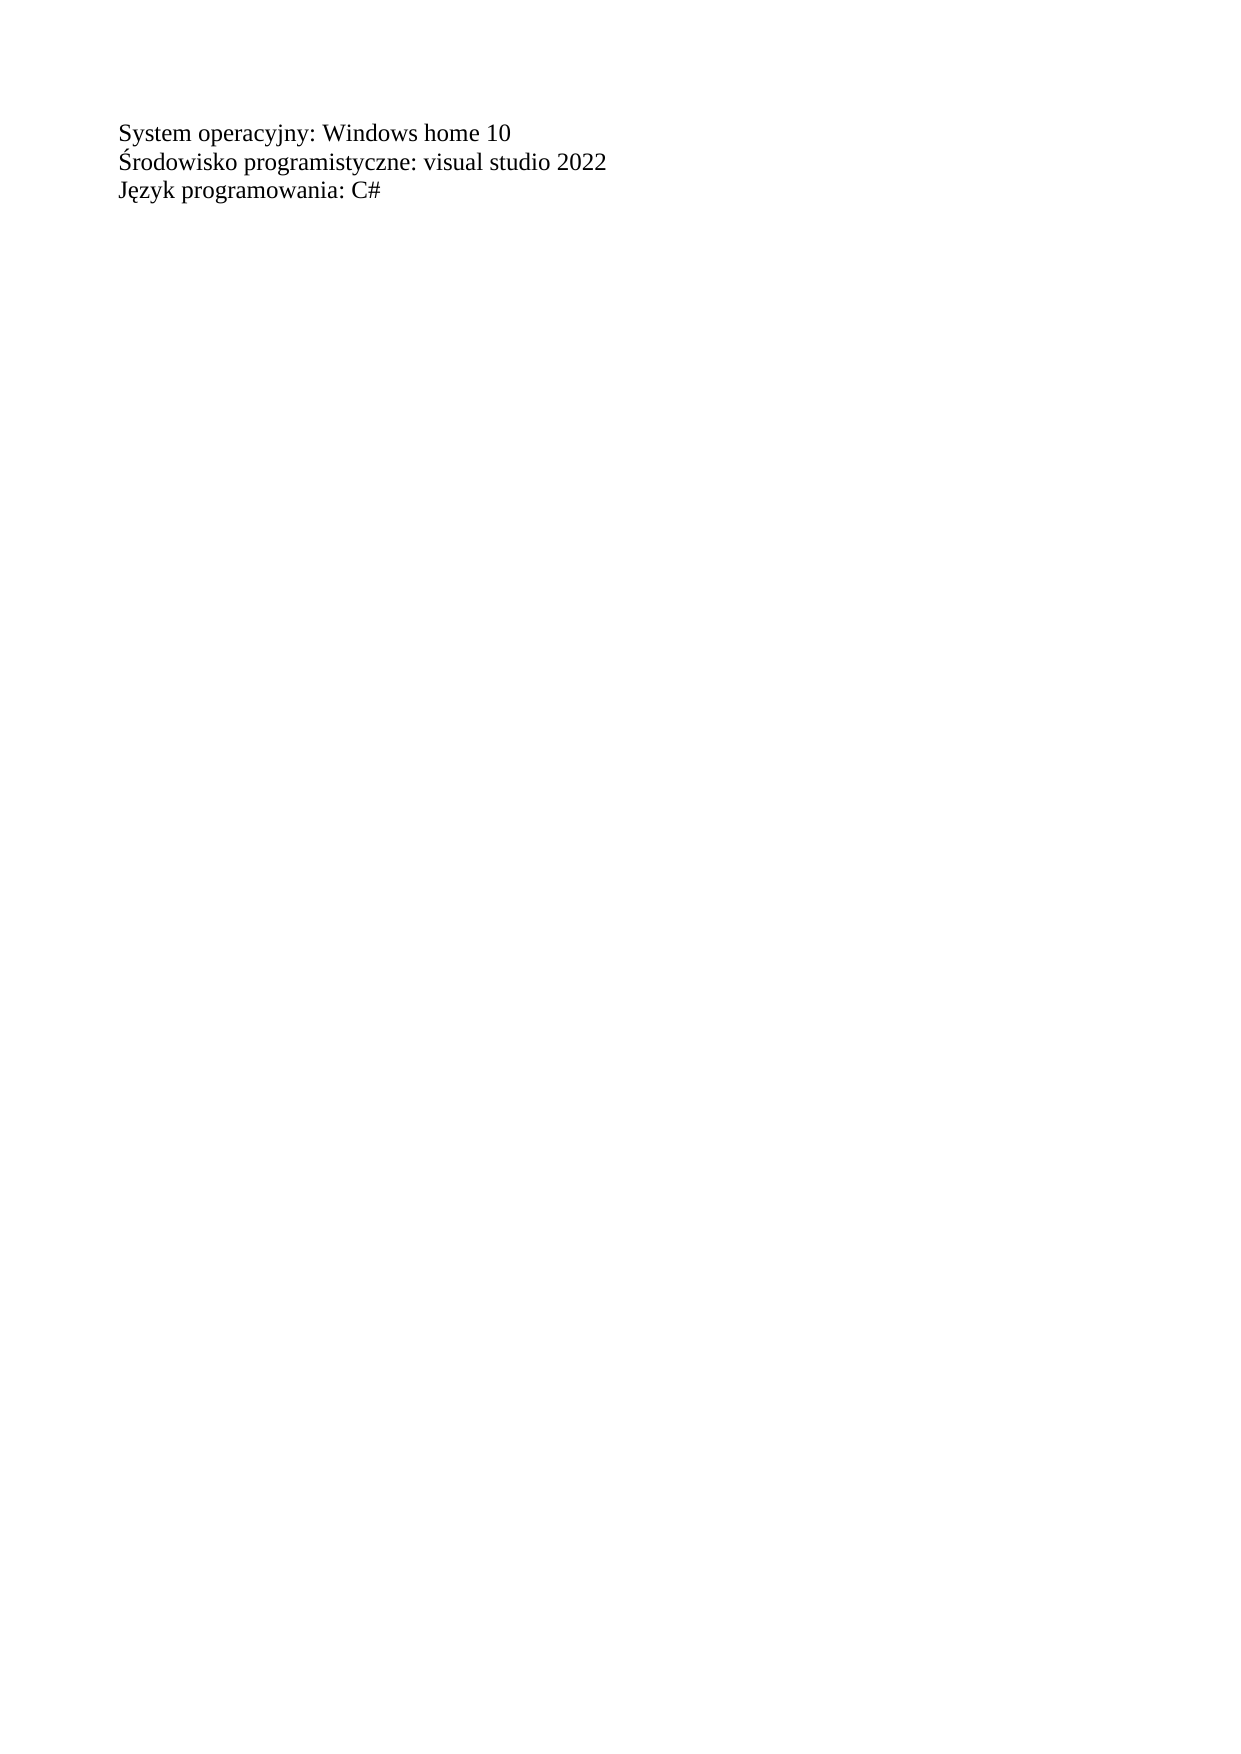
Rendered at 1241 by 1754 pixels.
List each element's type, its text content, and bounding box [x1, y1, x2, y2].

text Środowisko programistyczne: visual studio 2022 [118, 147, 1122, 176]
text Język programowania: C# [118, 176, 1122, 204]
text System operacyjny: Windows home 10 [118, 118, 1122, 147]
